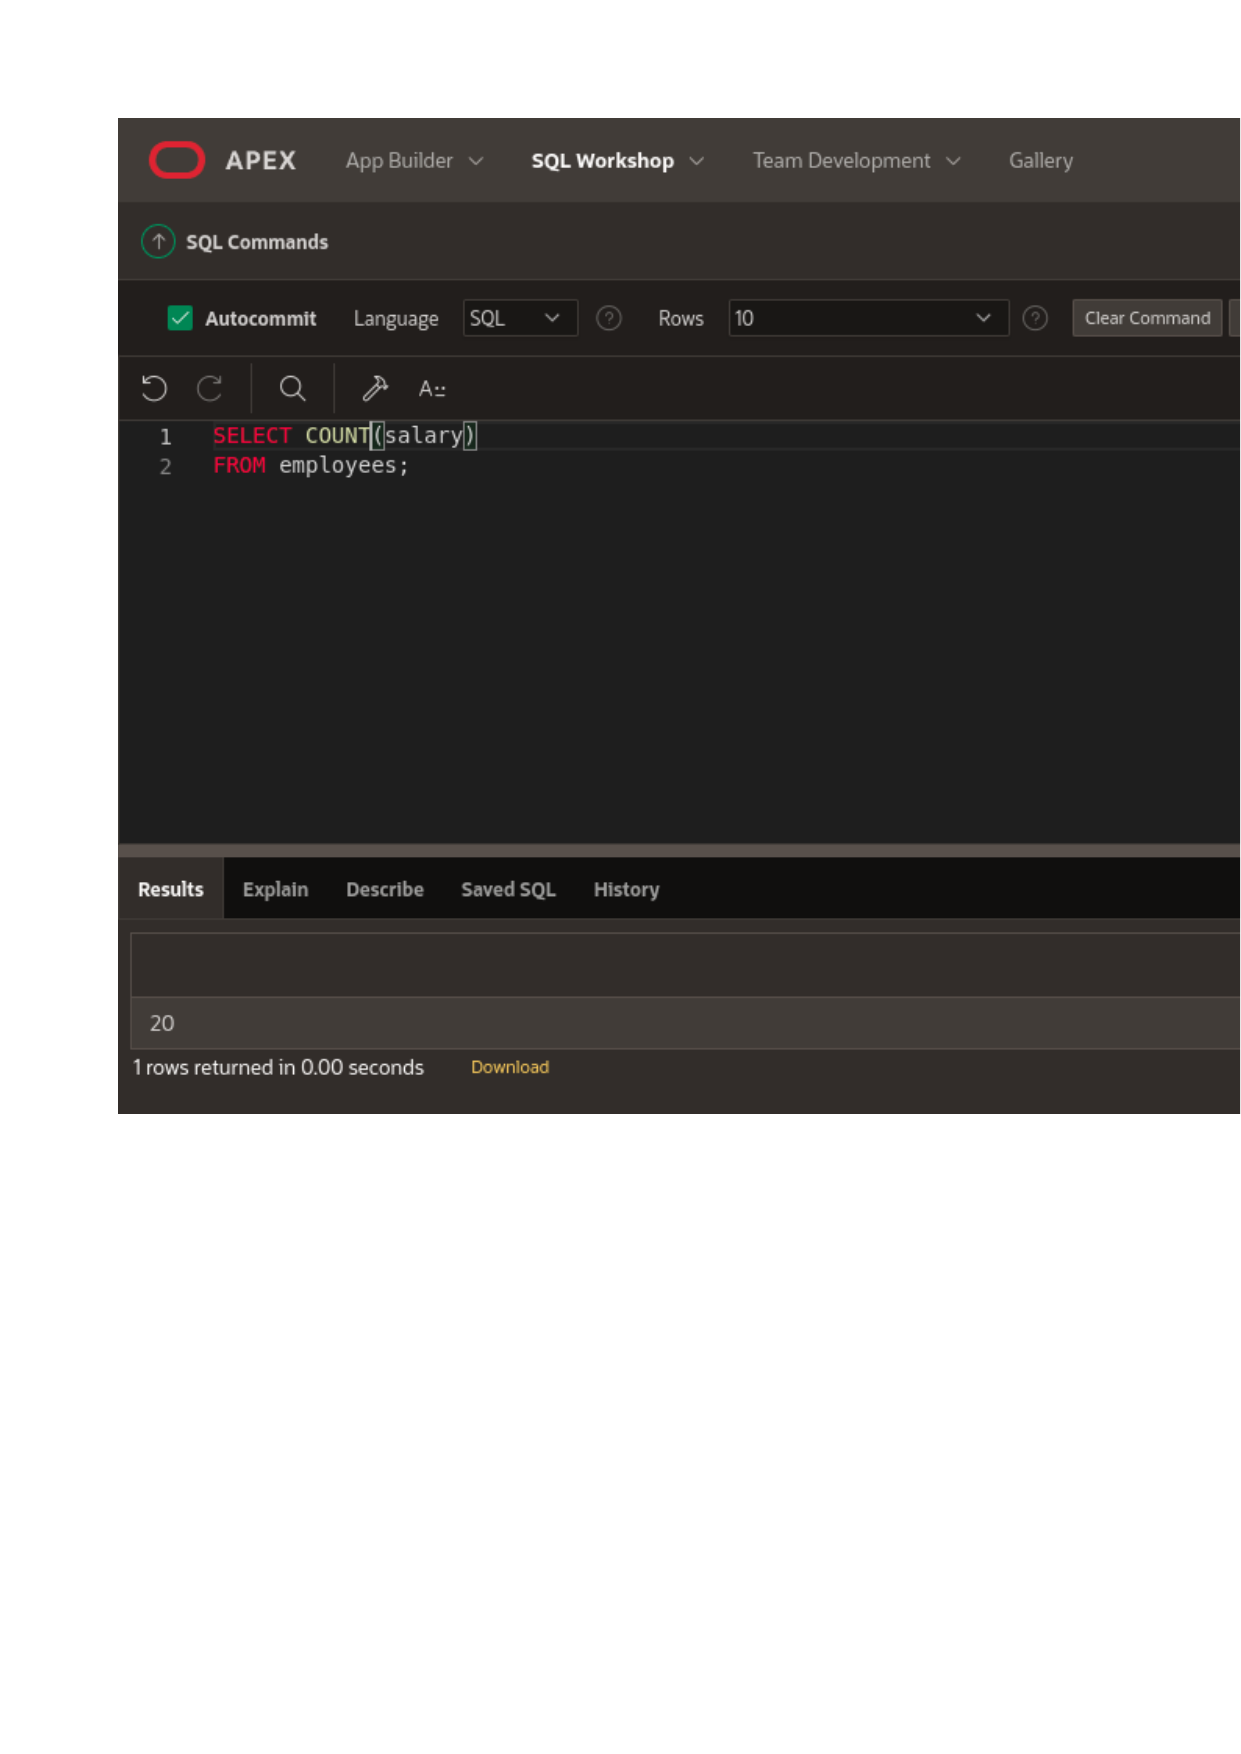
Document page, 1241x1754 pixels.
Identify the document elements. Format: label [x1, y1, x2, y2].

picture [118, 118, 1241, 1114]
